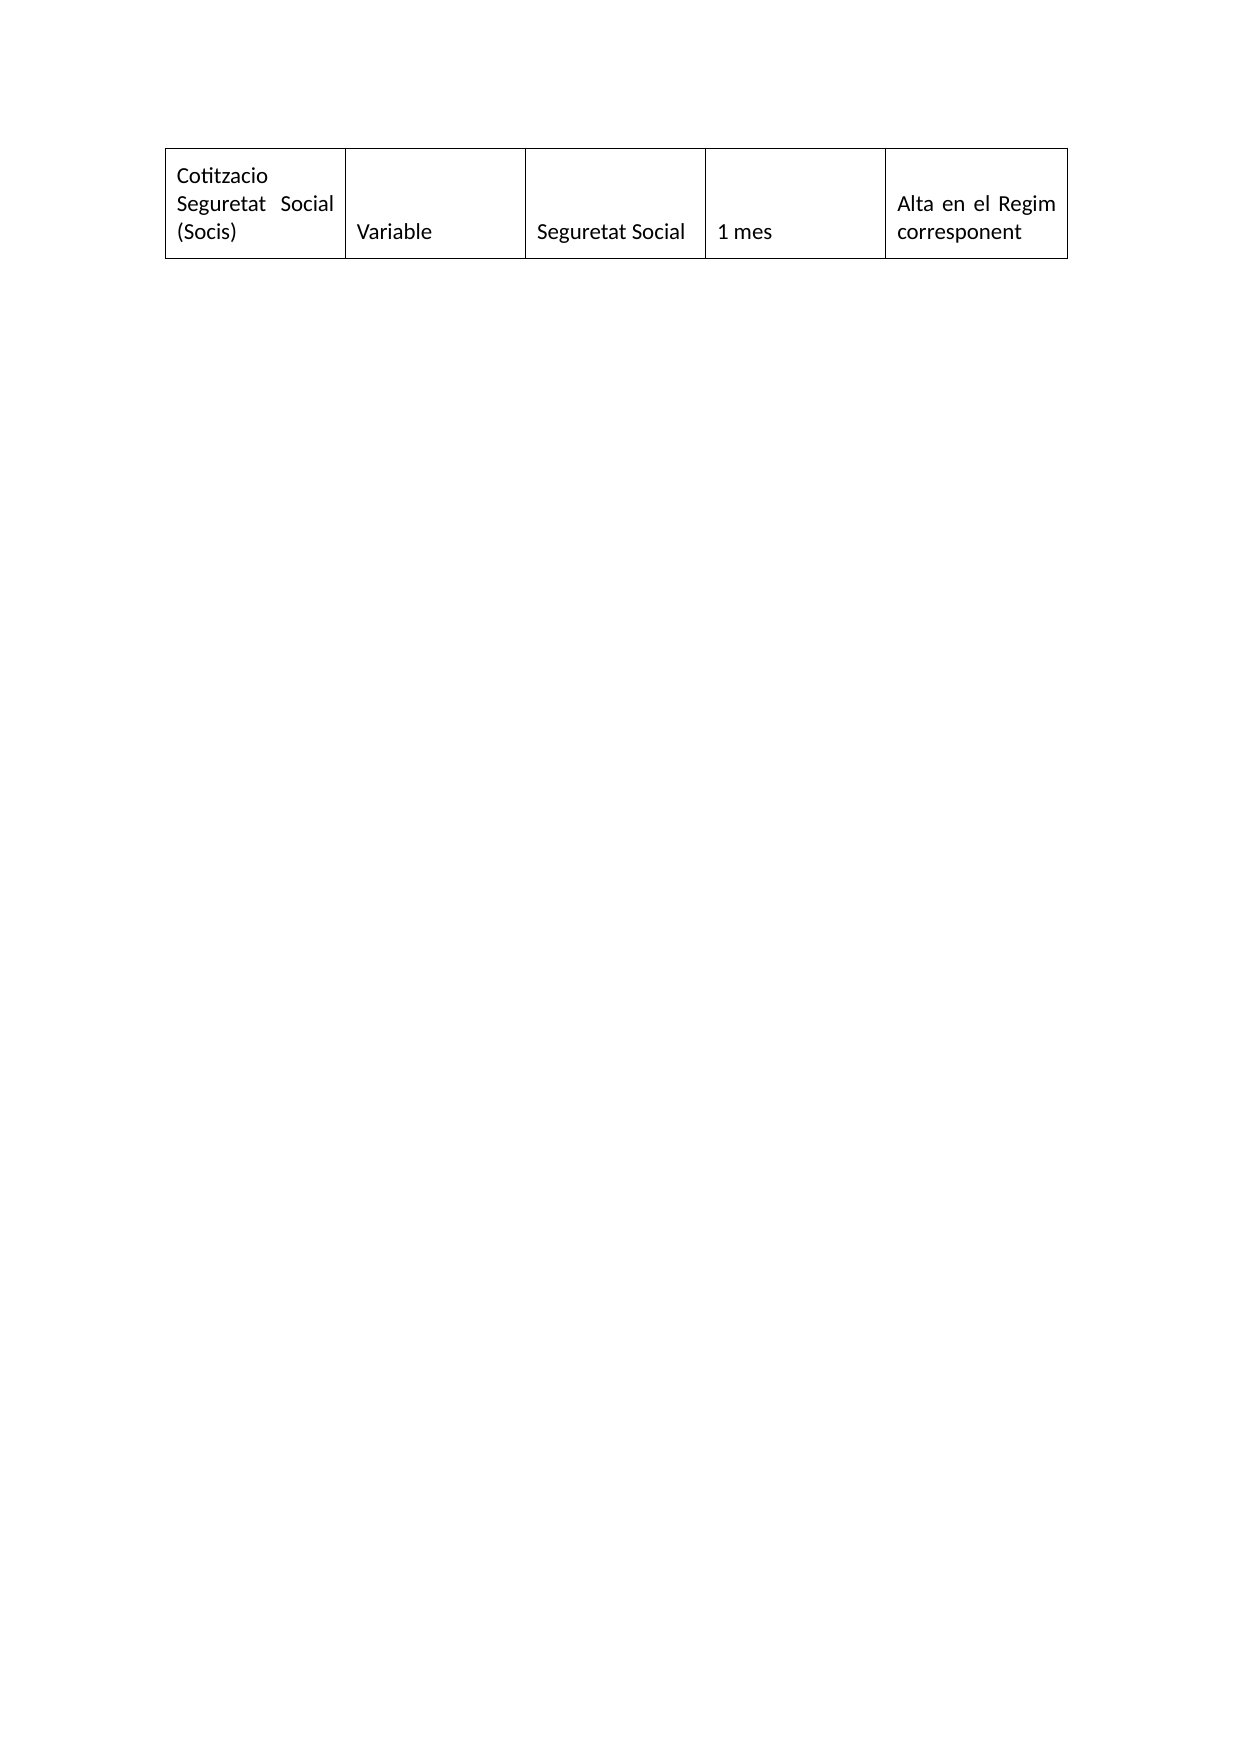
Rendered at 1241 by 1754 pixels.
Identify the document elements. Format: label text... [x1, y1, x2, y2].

table_cell Alta en el Regim corresponent [886, 149, 1067, 258]
table_cell Seguretat Social [526, 149, 705, 258]
table_cell Variable [346, 149, 525, 258]
table_cell 1 mes [706, 149, 885, 258]
table_cell Cotitzacio Seguretat Social (Socis) [166, 149, 345, 258]
